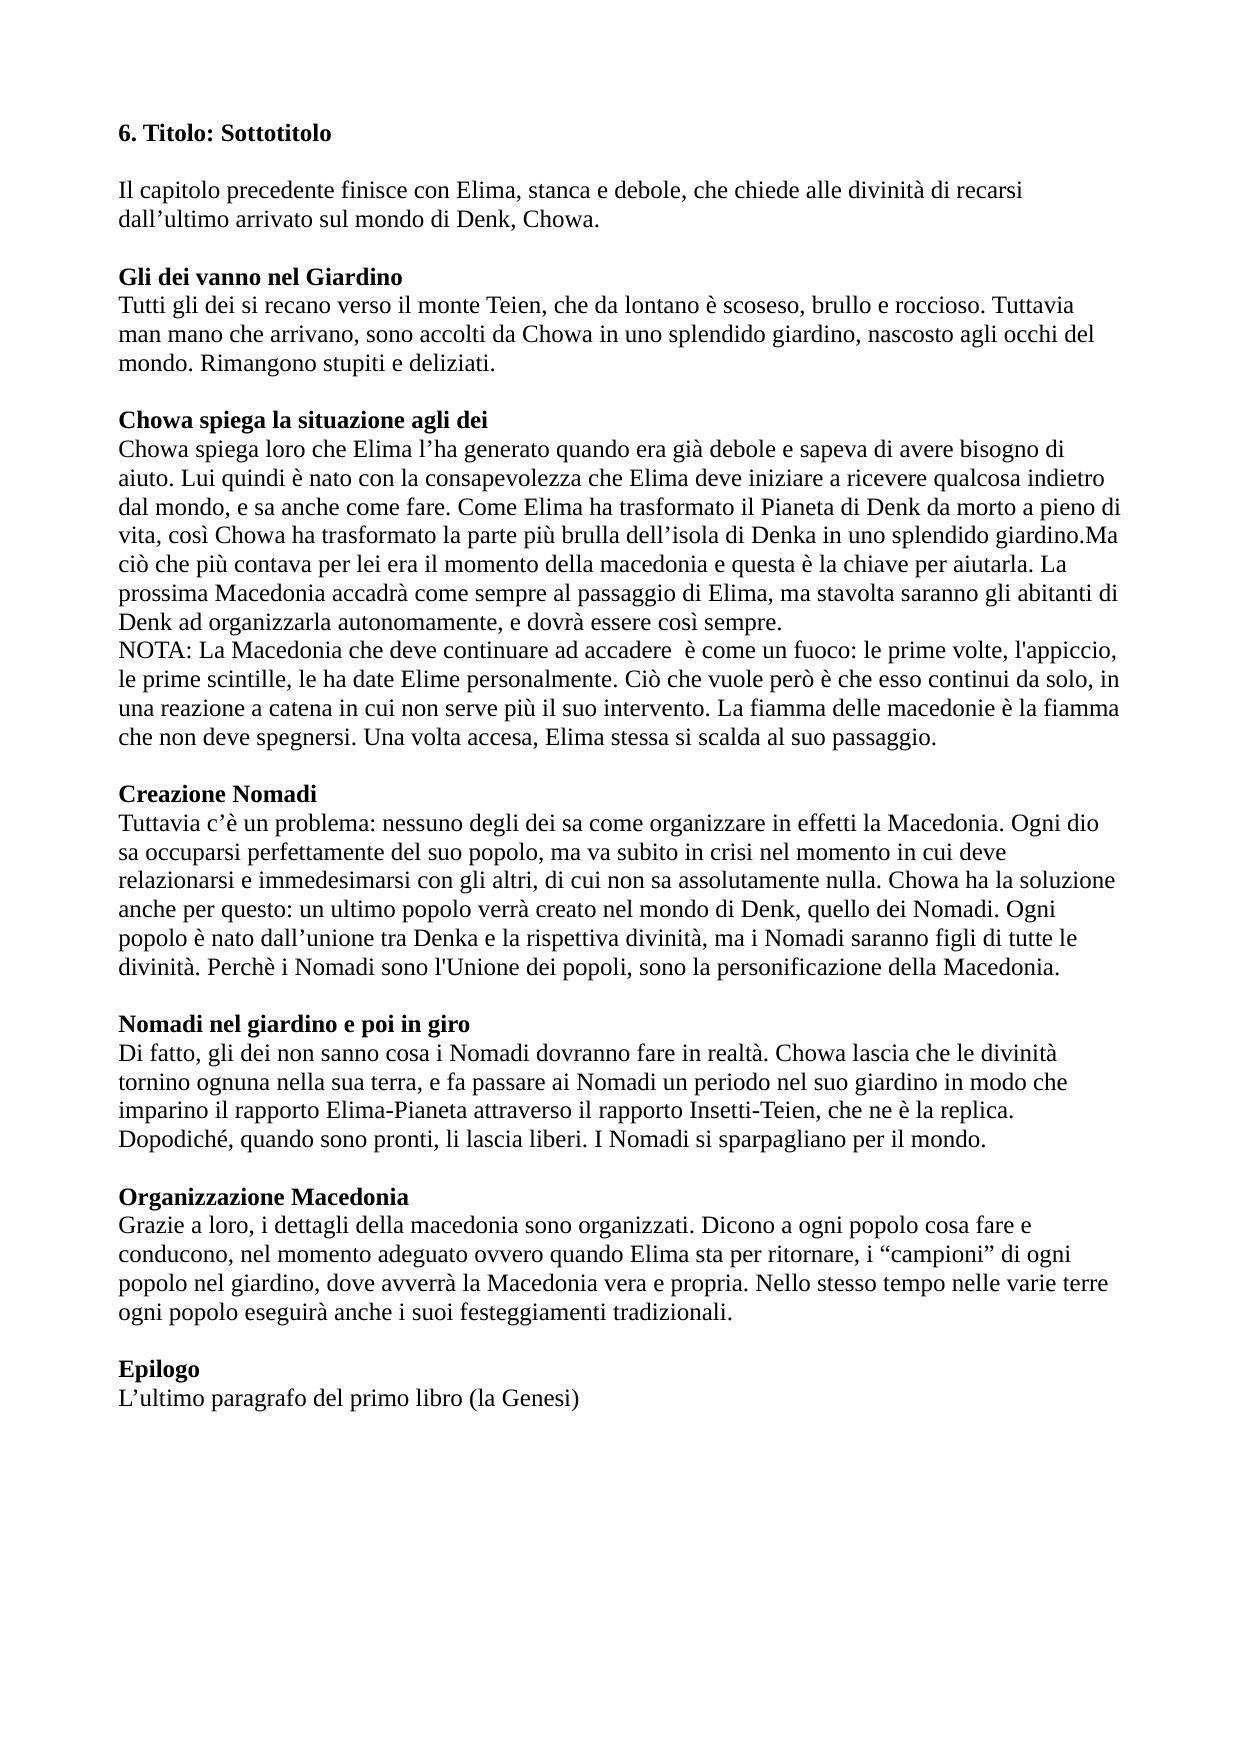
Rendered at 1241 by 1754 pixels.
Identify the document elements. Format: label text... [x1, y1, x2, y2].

text Grazie a loro, i dettagli della macedonia sono organizzati. Dicono a ogni popolo cosa fare e conducono, nel momento adeguato ovvero quando Elima sta per ritornare, i “campioni” di ogni popolo nel giardino, dove avverrà la Macedonia vera e propria. Nello stesso tempo nelle varie terre ogni popolo eseguirà anche i suoi festeggiamenti tradizionali. [118, 1211, 1122, 1326]
text Epilogo [118, 1354, 1122, 1383]
text NOTA: La Macedonia che deve continuare ad accadere è come un fuoco: le prime volte, l'appiccio, le prime scintille, le ha date Elime personalmente. Ciò che vuole però è che esso continui da solo, in una reazione a catena in cui non serve più il suo intervento. La fiamma delle macedonie è la fiamma che non deve spegnersi. Una volta accesa, Elima stessa si scalda al suo passaggio. [118, 636, 1122, 751]
text Creazione Nomadi [118, 779, 1122, 808]
text Nomadi nel giardino e poi in giro [118, 1009, 1122, 1038]
text L’ultimo paragrafo del primo libro (la Genesi) [118, 1383, 1122, 1412]
text Di fatto, gli dei non sanno cosa i Nomadi dovranno fare in realtà. Chowa lascia che le divinità tornino ognuna nella sua terra, e fa passare ai Nomadi un periodo nel suo giardino in modo che imparino il rapporto Elima-Pianeta attraverso il rapporto Insetti-Teien, che ne è la replica. Dopodiché, quando sono pronti, li lascia liberi. I Nomadi si sparpagliano per il mondo. [118, 1038, 1122, 1153]
text Tuttavia c’è un problema: nessuno degli dei sa come organizzare in effetti la Macedonia. Ogni dio sa occuparsi perfettamente del suo popolo, ma va subito in crisi nel momento in cui deve relazionarsi e immedesimarsi con gli altri, di cui non sa assolutamente nulla. Chowa ha la soluzione anche per questo: un ultimo popolo verrà creato nel mondo di Denk, quello dei Nomadi. Ogni popolo è nato dall’unione tra Denka e la rispettiva divinità, ma i Nomadi saranno figli di tutte le divinità. Perchè i Nomadi sono l'Unione dei popoli, sono la personificazione della Macedonia. [118, 808, 1122, 981]
text Il capitolo precedente finisce con Elima, stanca e debole, che chiede alle divinità di recarsi dall’ultimo arrivato sul mondo di Denk, Chowa. [118, 176, 1122, 233]
text Tutti gli dei si recano verso il monte Teien, che da lontano è scoseso, brullo e roccioso. Tuttavia man mano che arrivano, sono accolti da Chowa in uno splendido giardino, nascosto agli occhi del mondo. Rimangono stupiti e deliziati. [118, 291, 1122, 377]
text Chowa spiega la situazione agli dei [118, 406, 1122, 434]
text Gli dei vanno nel Giardino [118, 262, 1122, 291]
text Organizzazione Macedonia [118, 1182, 1122, 1211]
text 6. Titolo: Sottotitolo [118, 118, 1122, 147]
text Chowa spiega loro che Elima l’ha generato quando era già debole e sapeva di avere bisogno di aiuto. Lui quindi è nato con la consapevolezza che Elima deve iniziare a ricevere qualcosa indietro dal mondo, e sa anche come fare. Come Elima ha trasformato il Pianeta di Denk da morto a pieno di vita, così Chowa ha trasformato la parte più brulla dell’isola di Denka in uno splendido giardino.Ma ciò che più contava per lei era il momento della macedonia e questa è la chiave per aiutarla. La prossima Macedonia accadrà come sempre al passaggio di Elima, ma stavolta saranno gli abitanti di Denk ad organizzarla autonomamente, e dovrà essere così sempre. [118, 434, 1122, 636]
